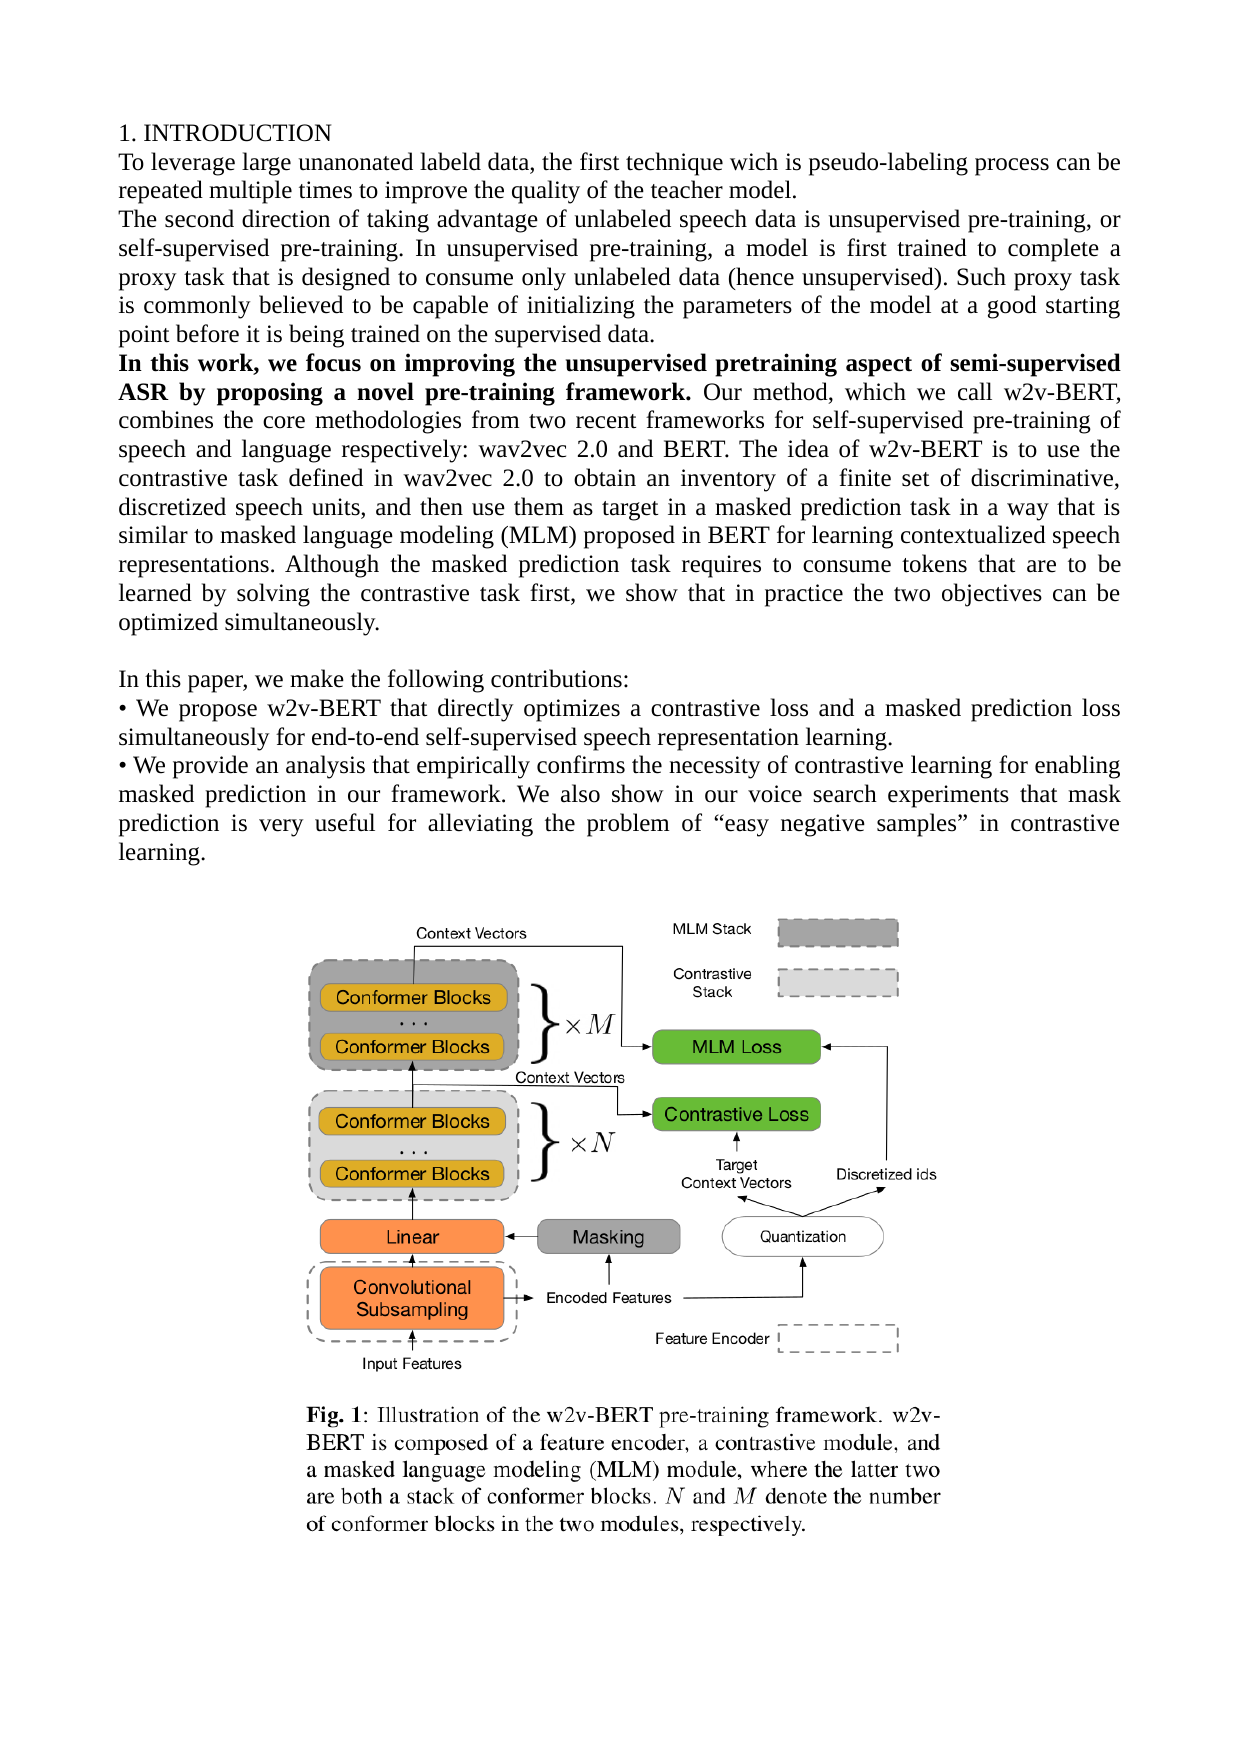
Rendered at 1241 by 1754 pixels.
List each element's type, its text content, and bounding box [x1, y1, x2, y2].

text 1. INTRODUCTION [118, 118, 1122, 147]
text To leverage large unanonated labeld data, the first technique wich is pseudo-labeling process can be repeated multiple times to improve the quality of the teacher model. [118, 147, 1122, 204]
text • We propose w2v-BERT that directly optimizes a contrastive loss and a masked prediction loss simultaneously for end-to-end self-supervised speech representation learning. [118, 693, 1122, 751]
picture [293, 894, 947, 1548]
text In this work, we focus on improving the unsupervised pretraining aspect of semi-supervised ASR by proposing a novel pre-training framework. Our method, which we call w2v-BERT, combines the core methodologies from two recent frameworks for self-supervised pre-training of speech and language respectively: wav2vec 2.0 and BERT. The idea of w2v-BERT is to use the contrastive task defined in wav2vec 2.0 to obtain an inventory of a finite set of discriminative, discretized speech units, and then use them as target in a masked prediction task in a way that is similar to masked language modeling (MLM) proposed in BERT for learning contextualized speech representations. Although the masked prediction task requires to consume tokens that are to be learned by solving the contrastive task first, we show that in practice the two objectives can be optimized simultaneously. [118, 348, 1122, 636]
text • We provide an analysis that empirically confirms the necessity of contrastive learning for enabling masked prediction in our framework. We also show in our voice search experiments that mask prediction is very useful for alleviating the problem of “easy negative samples” in contrastive learning. [118, 751, 1122, 866]
text The second direction of taking advantage of unlabeled speech data is unsupervised pre-training, or self-supervised pre-training. In unsupervised pre-training, a model is first trained to complete a proxy task that is designed to consume only unlabeled data (hence unsupervised). Such proxy task is commonly believed to be capable of initializing the parameters of the model at a good starting point before it is being trained on the supervised data. [118, 204, 1122, 348]
text In this paper, we make the following contributions: [118, 664, 1122, 693]
